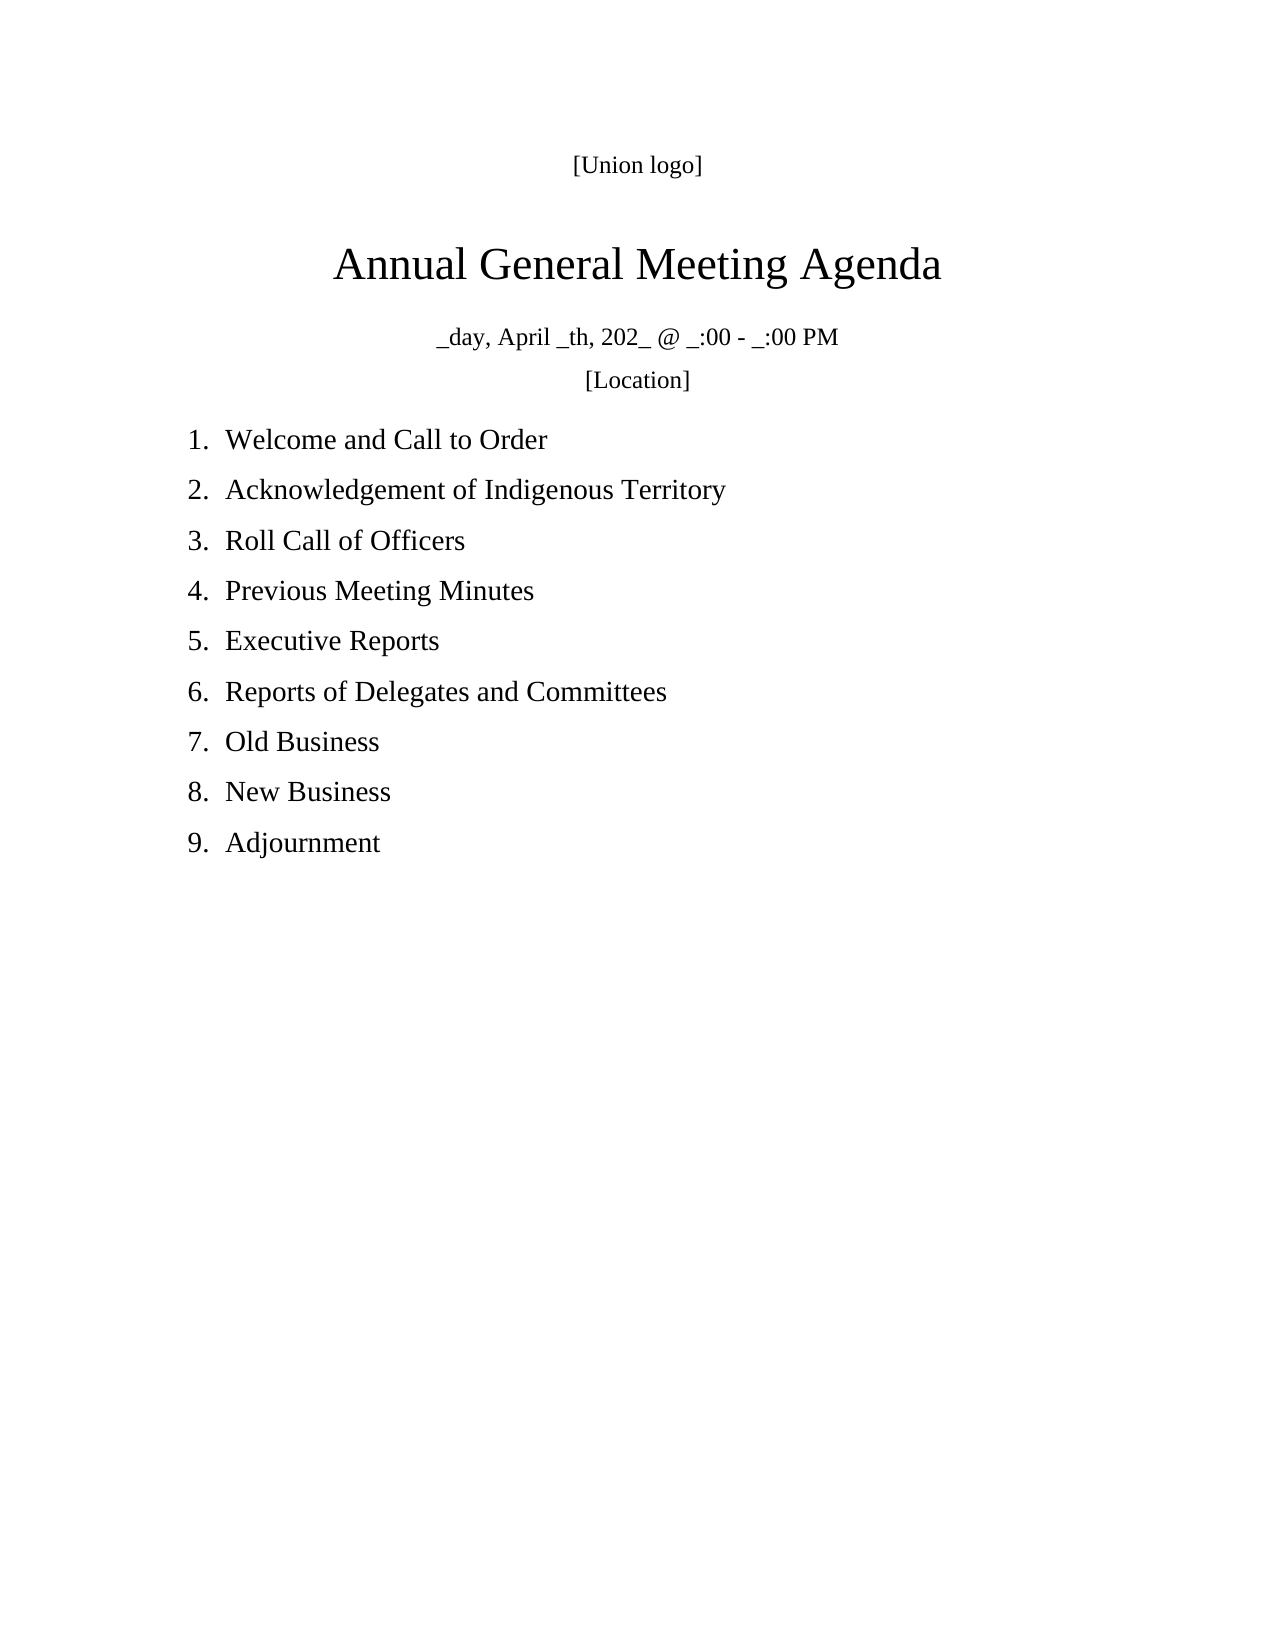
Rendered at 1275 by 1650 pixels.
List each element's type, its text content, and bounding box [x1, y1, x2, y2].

list Executive Reports [187, 623, 1125, 657]
list Previous Meeting Minutes [187, 573, 1125, 607]
text _day, April _th, 202_ @ _:00 - _:00 PM [150, 322, 1125, 350]
list Acknowledgement of Indigenous Territory [187, 472, 1125, 506]
list Roll Call of Officers [187, 523, 1125, 556]
title Annual General Meeting Agenda [150, 236, 1125, 289]
list Welcome and Call to Order [187, 422, 1125, 456]
text [Location] [150, 365, 1125, 393]
list Old Business [187, 724, 1125, 758]
text [Union logo] [150, 150, 1125, 179]
list Adjournment [187, 825, 1125, 858]
list Reports of Delegates and Committees [187, 674, 1125, 707]
list New Business [187, 774, 1125, 808]
